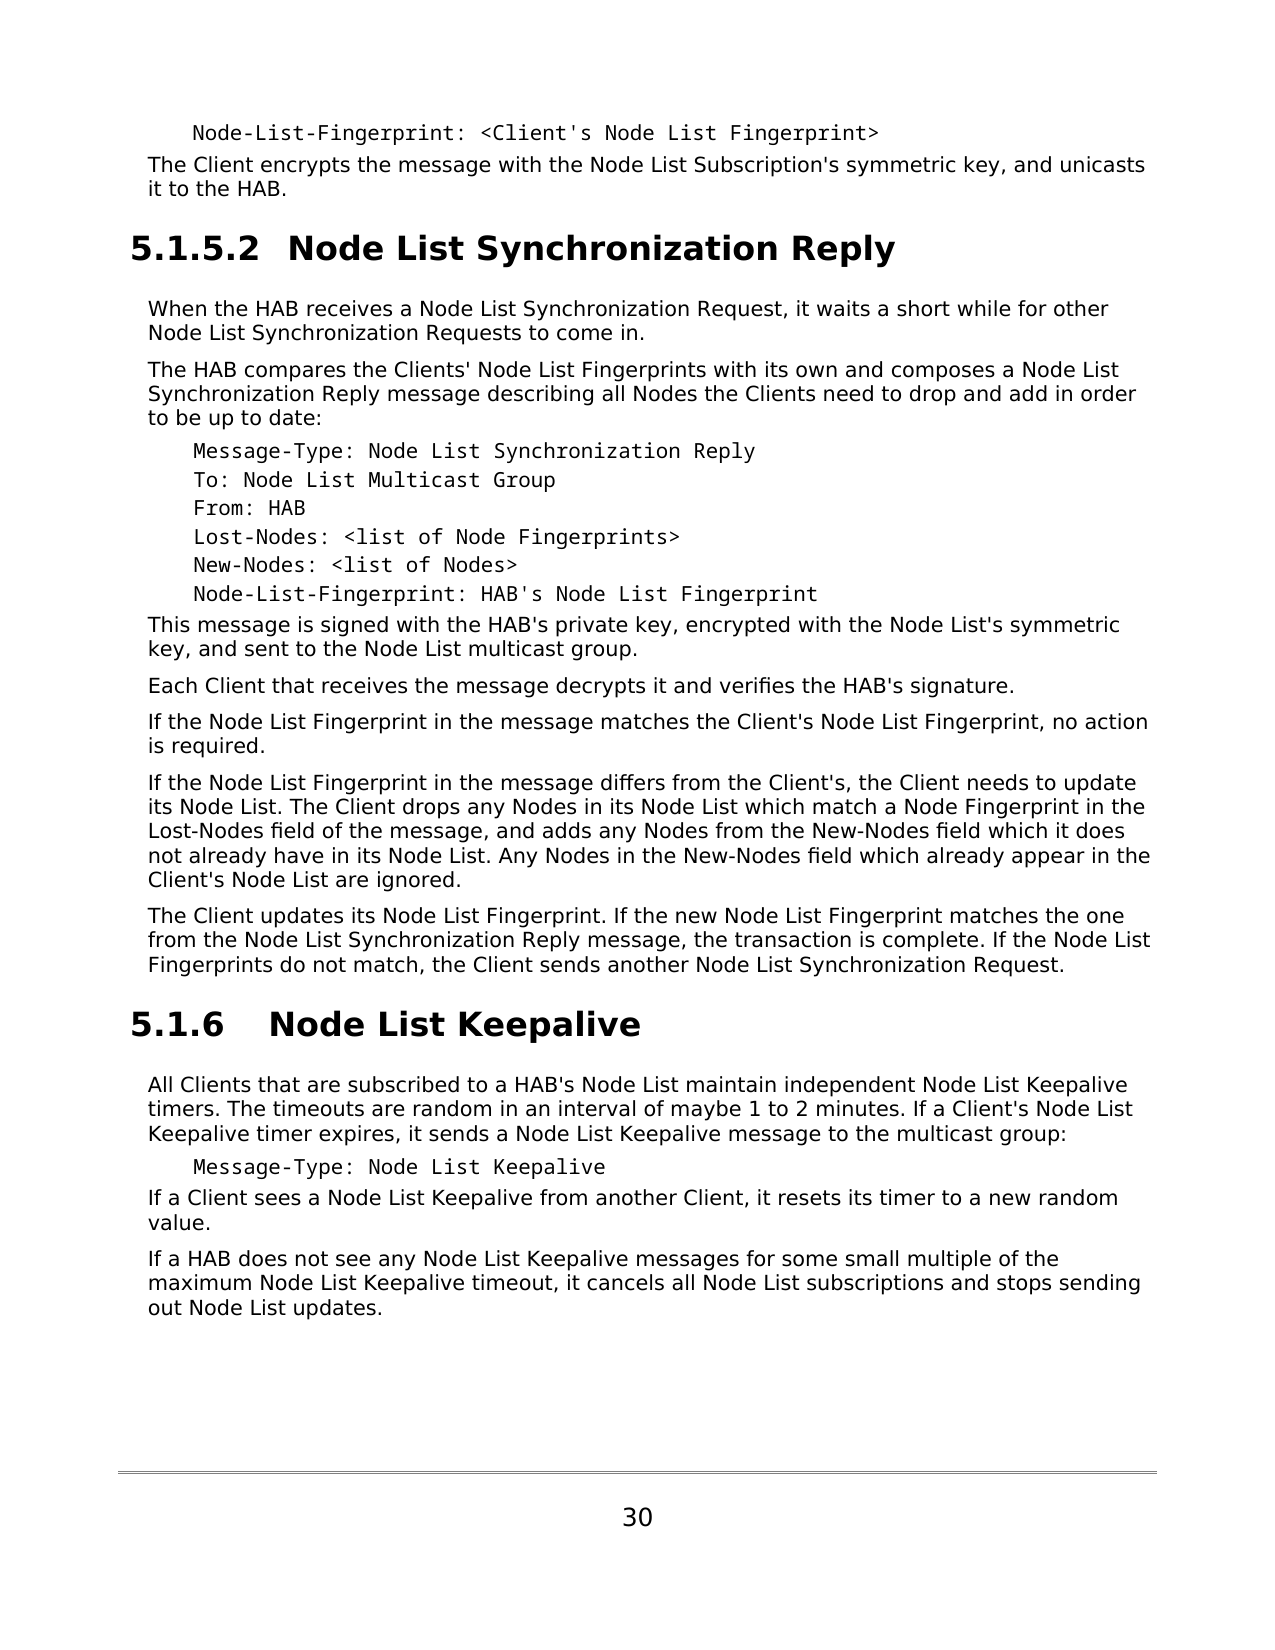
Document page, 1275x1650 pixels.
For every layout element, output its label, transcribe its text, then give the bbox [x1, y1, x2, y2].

text Node-List-Fingerprint: <Client's Node List Fingerprint> [192, 118, 1157, 147]
text To: Node List Multicast Group [193, 465, 1157, 493]
text When the HAB receives a Node List Synchronization Request, it waits a short while for other Node List Synchronization Requests to come in. [148, 297, 1157, 346]
text If the Node List Fingerprint in the message differs from the Client's, the Client needs to update its Node List. The Client drops any Nodes in its Node List which match a Node Fingerprint in the Lost-Nodes field of the message, and adds any Nodes from the New-Nodes field which it does not already have in its Node List. Any Nodes in the New-Nodes field which already appear in the Client's Node List are ignored. [148, 771, 1157, 892]
text The Client updates its Node List Fingerprint. If the new Node List Fingerprint matches the one from the Node List Synchronization Reply message, the transaction is complete. If the Node List Fingerprints do not match, the Client sends another Node List Synchronization Request. [148, 904, 1157, 977]
text If a Client sees a Node List Keepalive from another Client, it resets its timer to a new random value. [148, 1186, 1157, 1235]
text If a HAB does not see any Node List Keepalive messages for some small multiple of the maximum Node List Keepalive timeout, it cancels all Node List subscriptions and stops sending out Node List updates. [148, 1247, 1157, 1320]
text Message-Type: Node List Synchronization Reply [193, 437, 1157, 465]
text From: HAB [193, 493, 1157, 522]
text New-Nodes: <list of Nodes> [193, 550, 1157, 579]
text Each Client that receives the message decrypts it and verifies the HAB's signature. [148, 674, 1157, 698]
text This message is signed with the HAB's private key, encrypted with the Node List's symmetric key, and sent to the Node List multicast group. [148, 613, 1157, 662]
text Message-Type: Node List Keepalive [193, 1152, 1157, 1180]
text The HAB compares the Clients' Node List Fingerprints with its own and composes a Node List Synchronization Reply message describing all Nodes the Clients need to drop and add in order to be up to date: [148, 358, 1157, 431]
text Node-List-Fingerprint: HAB's Node List Fingerprint [193, 579, 1157, 607]
text All Clients that are subscribed to a HAB's Node List maintain independent Node List Keepalive timers. The timeouts are random in an interval of maybe 1 to 2 minutes. If a Client's Node List Keepalive timer expires, it sends a Node List Keepalive message to the multicast group: [148, 1073, 1157, 1146]
text Lost-Nodes: <list of Node Fingerprints> [193, 522, 1157, 550]
subtitle Node List Keepalive [118, 1006, 1157, 1044]
text The Client encrypts the message with the Node List Subscription's symmetric key, and unicasts it to the HAB. [148, 153, 1157, 201]
subtitle Node List Synchronization Reply [118, 230, 1157, 268]
text If the Node List Fingerprint in the message matches the Client's Node List Fingerprint, no action is required. [148, 710, 1157, 759]
